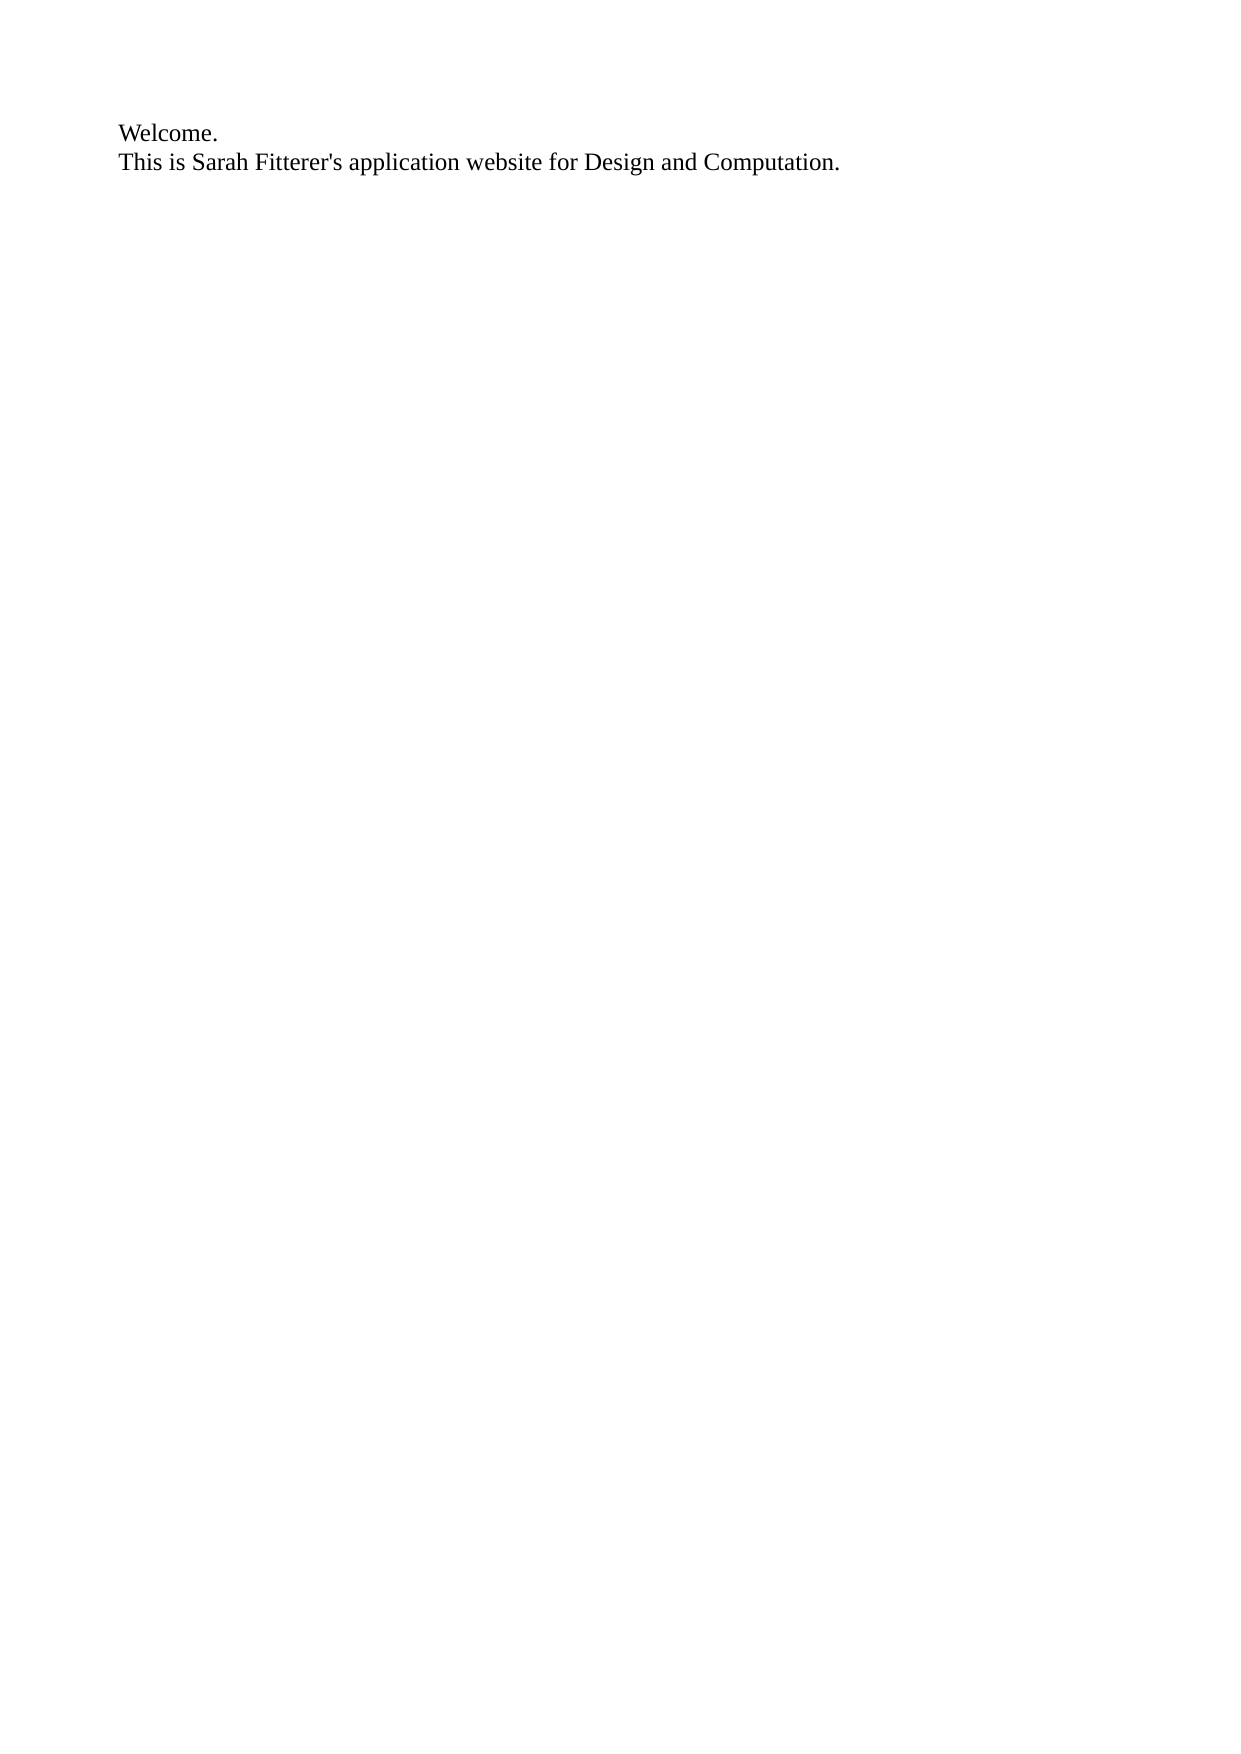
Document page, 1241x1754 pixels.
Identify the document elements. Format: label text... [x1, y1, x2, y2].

text Welcome. [118, 118, 1122, 147]
text This is Sarah Fitterer's application website for Design and Computation. [118, 147, 1122, 176]
